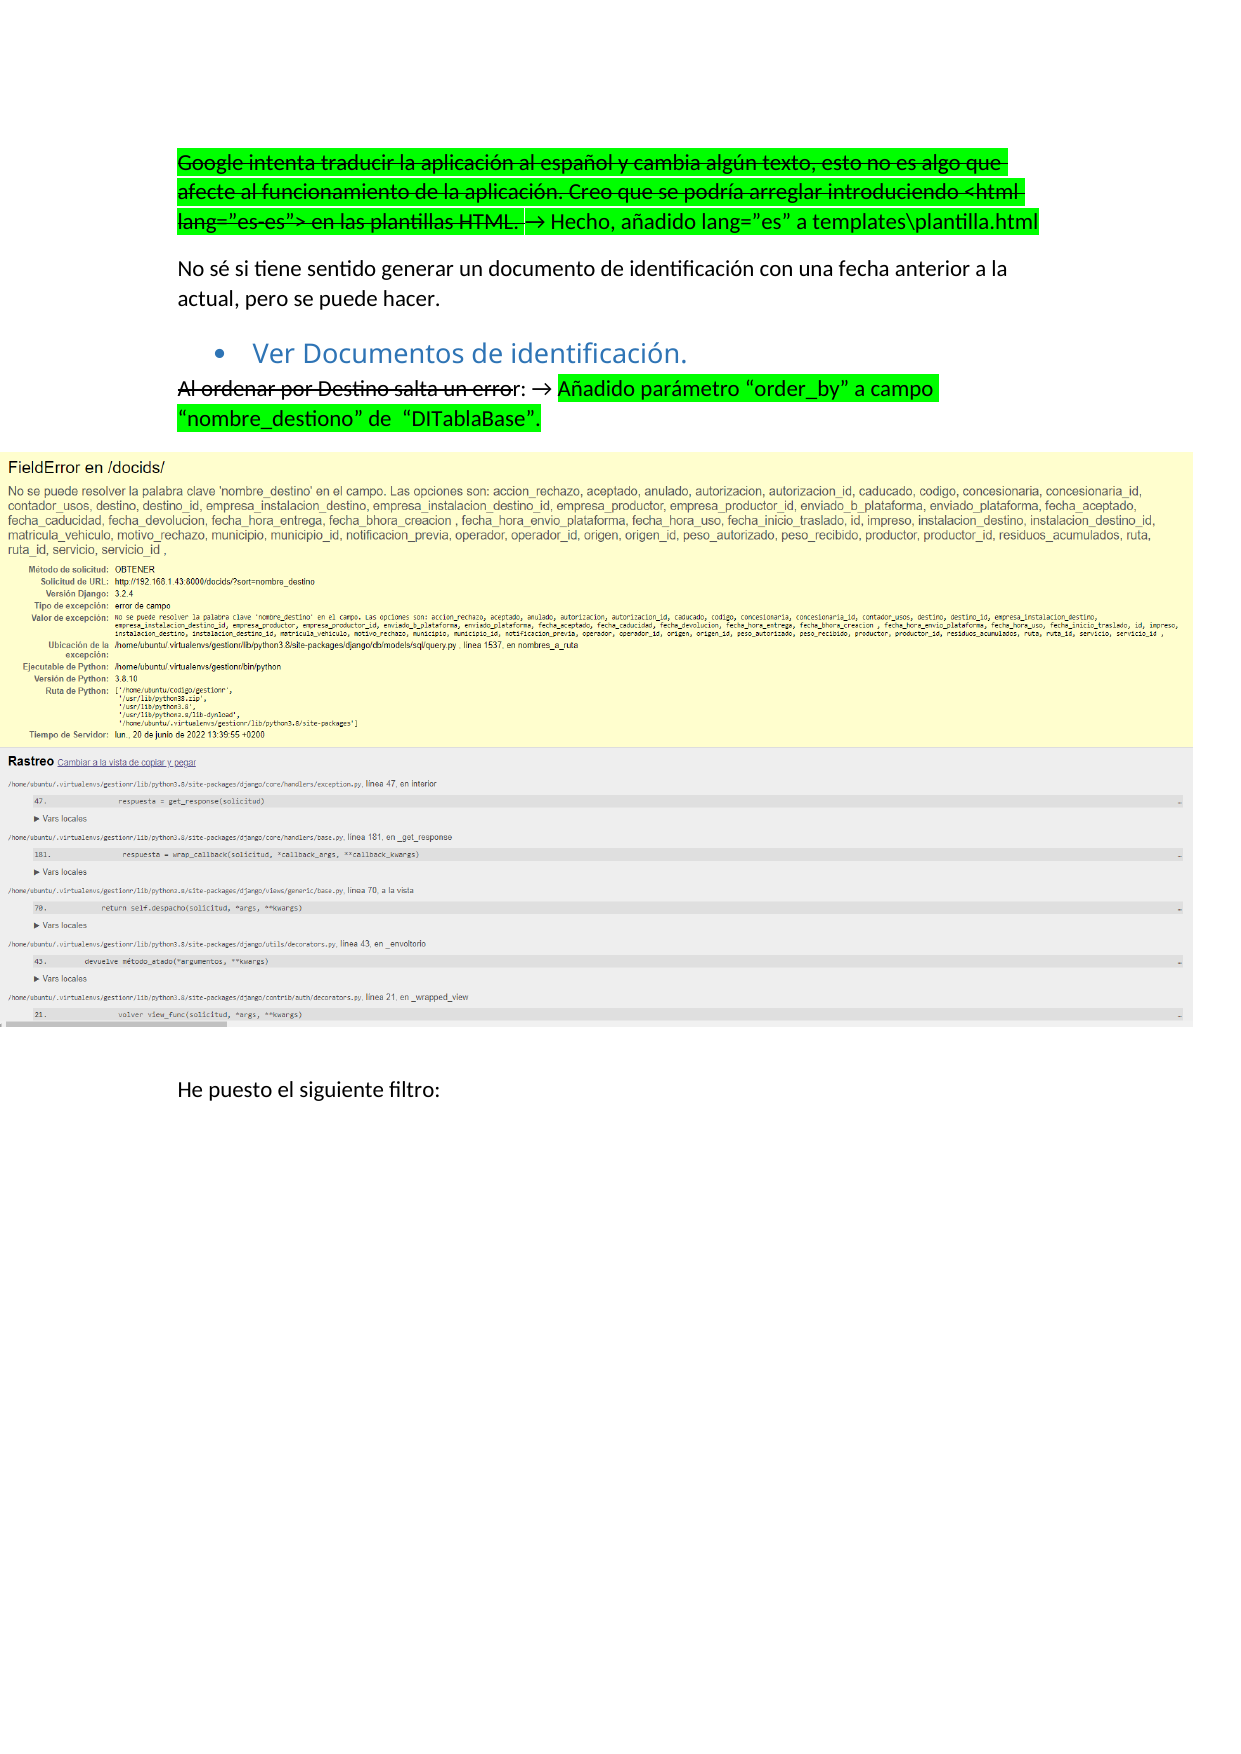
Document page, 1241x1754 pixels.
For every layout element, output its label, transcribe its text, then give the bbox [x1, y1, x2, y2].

text Google intenta traducir la aplicación al español y cambia algún texto, esto no es algo que afecte al funcionamiento de la aplicación. Creo que se podría arreglar introduciendo <html lang=”es-es”> en las plantillas HTML. → Hecho, añadido lang=”es” a templates\plantilla.html [177, 148, 1063, 235]
text Al ordenar por Destino salta un error: → Añadido parámetro “order_by” a campo “nombre_destiono” de “DITablaBase”. [177, 374, 1063, 432]
text He puesto el siguiente filtro: [177, 1075, 1063, 1103]
text No sé si tiene sentido generar un documento de identificación con una fecha anterior a la actual, pero se puede hacer. [177, 254, 1063, 312]
list Ver Documentos de identificación. [215, 334, 1063, 371]
